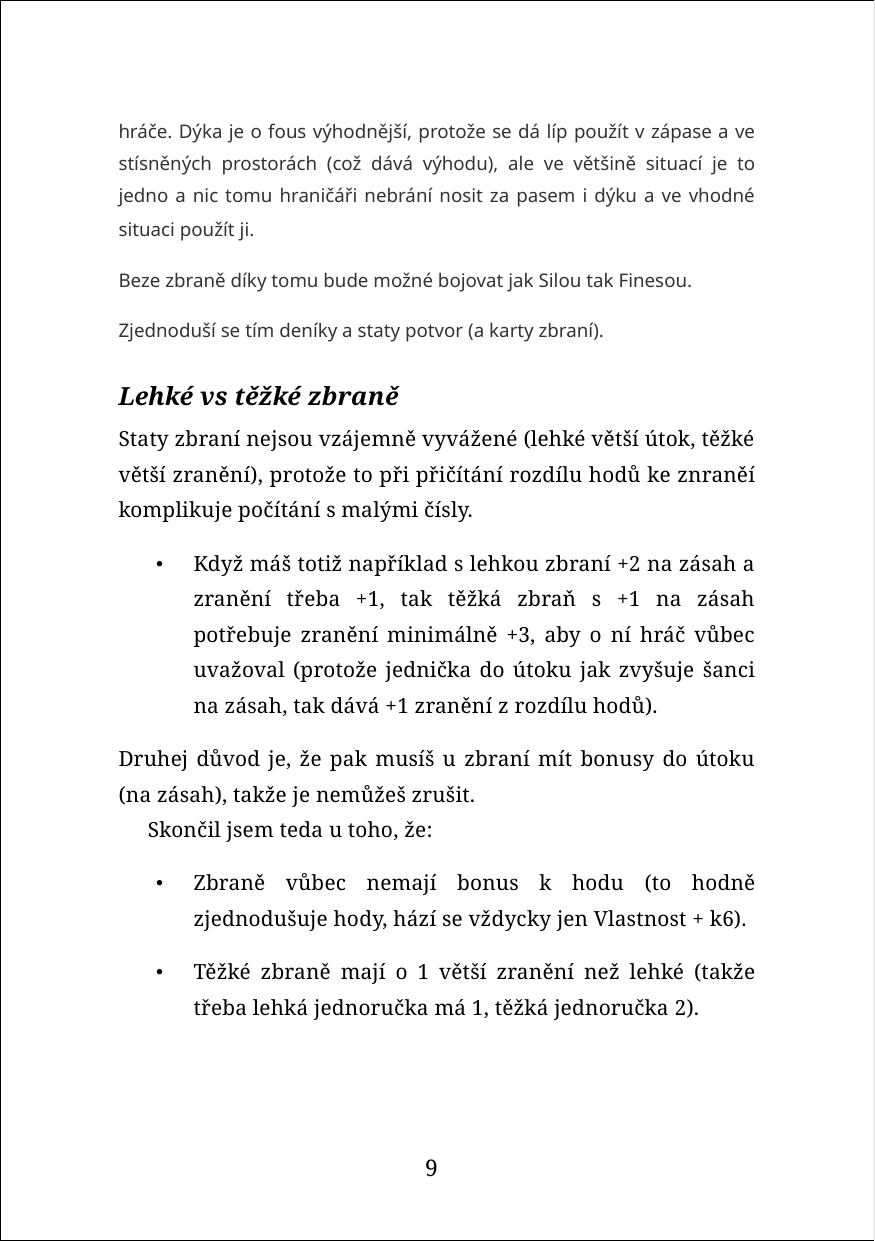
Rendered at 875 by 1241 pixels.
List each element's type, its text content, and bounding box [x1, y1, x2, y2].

text Zjednoduší se tím deníky a staty potvor (a karty zbraní). [118, 317, 756, 343]
text Staty zbraní nejsou vzájemně vyvážené (lehké větší útok, těžké větší zranění), protože to při přičítání rozdílu hodů ke znraněí komplikuje počítání s malými čísly. [118, 424, 756, 524]
text hráče. Dýka je o fous výhodnější, protože se dá líp použít v zápase a ve stísněných prostorách (což dává výhodu), ale ve většině situací je to jedno a nic tomu hraničáři nebrání nosit za pasem i dýku a ve vhodné situaci použít ji. [118, 118, 756, 243]
list Zbraně vůbec nemají bonus k hodu (to hodně zjednodušuje hody, hází se vždycky jen Vlastnost + k6). [156, 868, 756, 932]
text Beze zbraně díky tomu bude možné bojovat jak Silou tak Finesou. [118, 268, 756, 293]
list Těžké zbraně mají o 1 větší zranění než lehké (takže třeba lehká jednoručka má 1, těžká jednoručka 2). [156, 957, 756, 1021]
text Druhej důvod je, že pak musíš u zbraní mít bonusy do útoku (na zásah), takže je nemůžeš zrušit. Skončil jsem teda u toho, že: [118, 744, 756, 844]
subtitle Lehké vs těžké zbraně [118, 379, 756, 413]
list Když máš totiž například s lehkou zbraní +2 na zásah a zranění třeba +1, tak těžká zbraň s +1 na zásah potřebuje zranění minimálně +3, aby o ní hráč vůbec uvažoval (protože jednička do útoku jak zvyšuje šanci na zásah, tak dává +1 zranění z rozdílu hodů). [156, 549, 756, 719]
